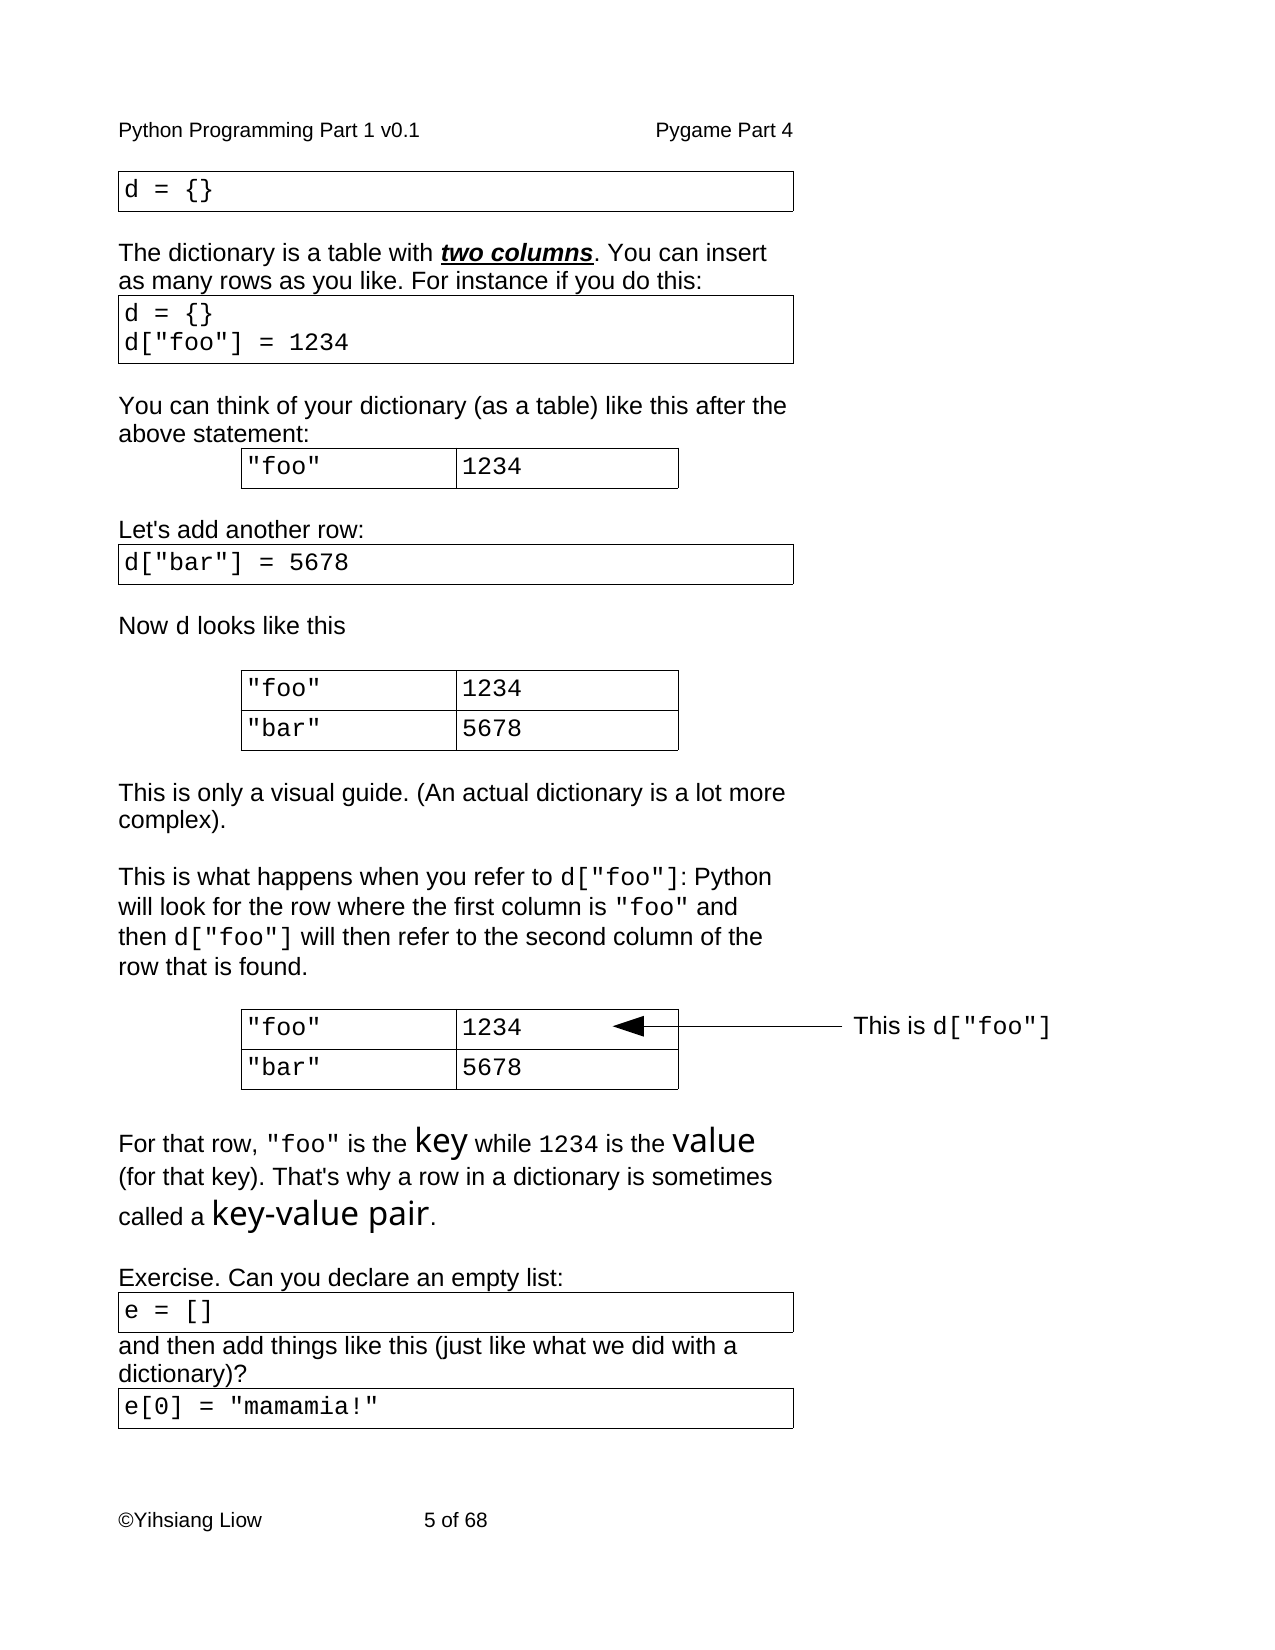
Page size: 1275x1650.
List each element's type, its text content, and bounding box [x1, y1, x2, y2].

text For that row, "foo" is the key while 1234 is the value (for that key). That's why a row in a dictionary is sometimes called a key-value pair. [118, 1117, 793, 1236]
table_header "foo" [242, 671, 456, 710]
table_header 1234 [457, 449, 678, 487]
table_cell 5678 [457, 711, 678, 750]
text Exercise. Can you declare an empty list: [118, 1264, 793, 1292]
text This is what happens when you refer to d["foo"]: Python will look for the row where the first column is "foo" and then d["foo"] will then refer to the second column of the row that is found. [118, 862, 793, 981]
table_header d["bar"] = 5678 [119, 545, 793, 584]
table_header "foo" [242, 449, 456, 487]
table_header e = [] [119, 1293, 793, 1332]
text You can think of your dictionary (as a table) like this after the above statement: [118, 392, 793, 447]
table_cell 5678 [457, 1050, 678, 1088]
table_header d = {} d["foo"] = 1234 [119, 296, 793, 363]
text The dictionary is a table with two columns. You can insert as many rows as you like. For instance if you do this: [118, 239, 793, 295]
table_header d = {} [119, 172, 793, 211]
text and then add things like this (just like what we did with a dictionary)? [118, 1333, 793, 1388]
table_header 1234 [457, 1010, 678, 1048]
table_header e[0] = "mamamia!" [119, 1389, 793, 1428]
table_header 1234 [457, 671, 678, 710]
table_cell "bar" [242, 711, 456, 750]
table_cell "bar" [242, 1050, 456, 1088]
table_header "foo" [242, 1010, 456, 1048]
text Now d looks like this [118, 612, 793, 642]
text This is only a visual guide. (An actual dictionary is a lot more complex). [118, 778, 793, 834]
text Let's add another row: [118, 516, 793, 544]
